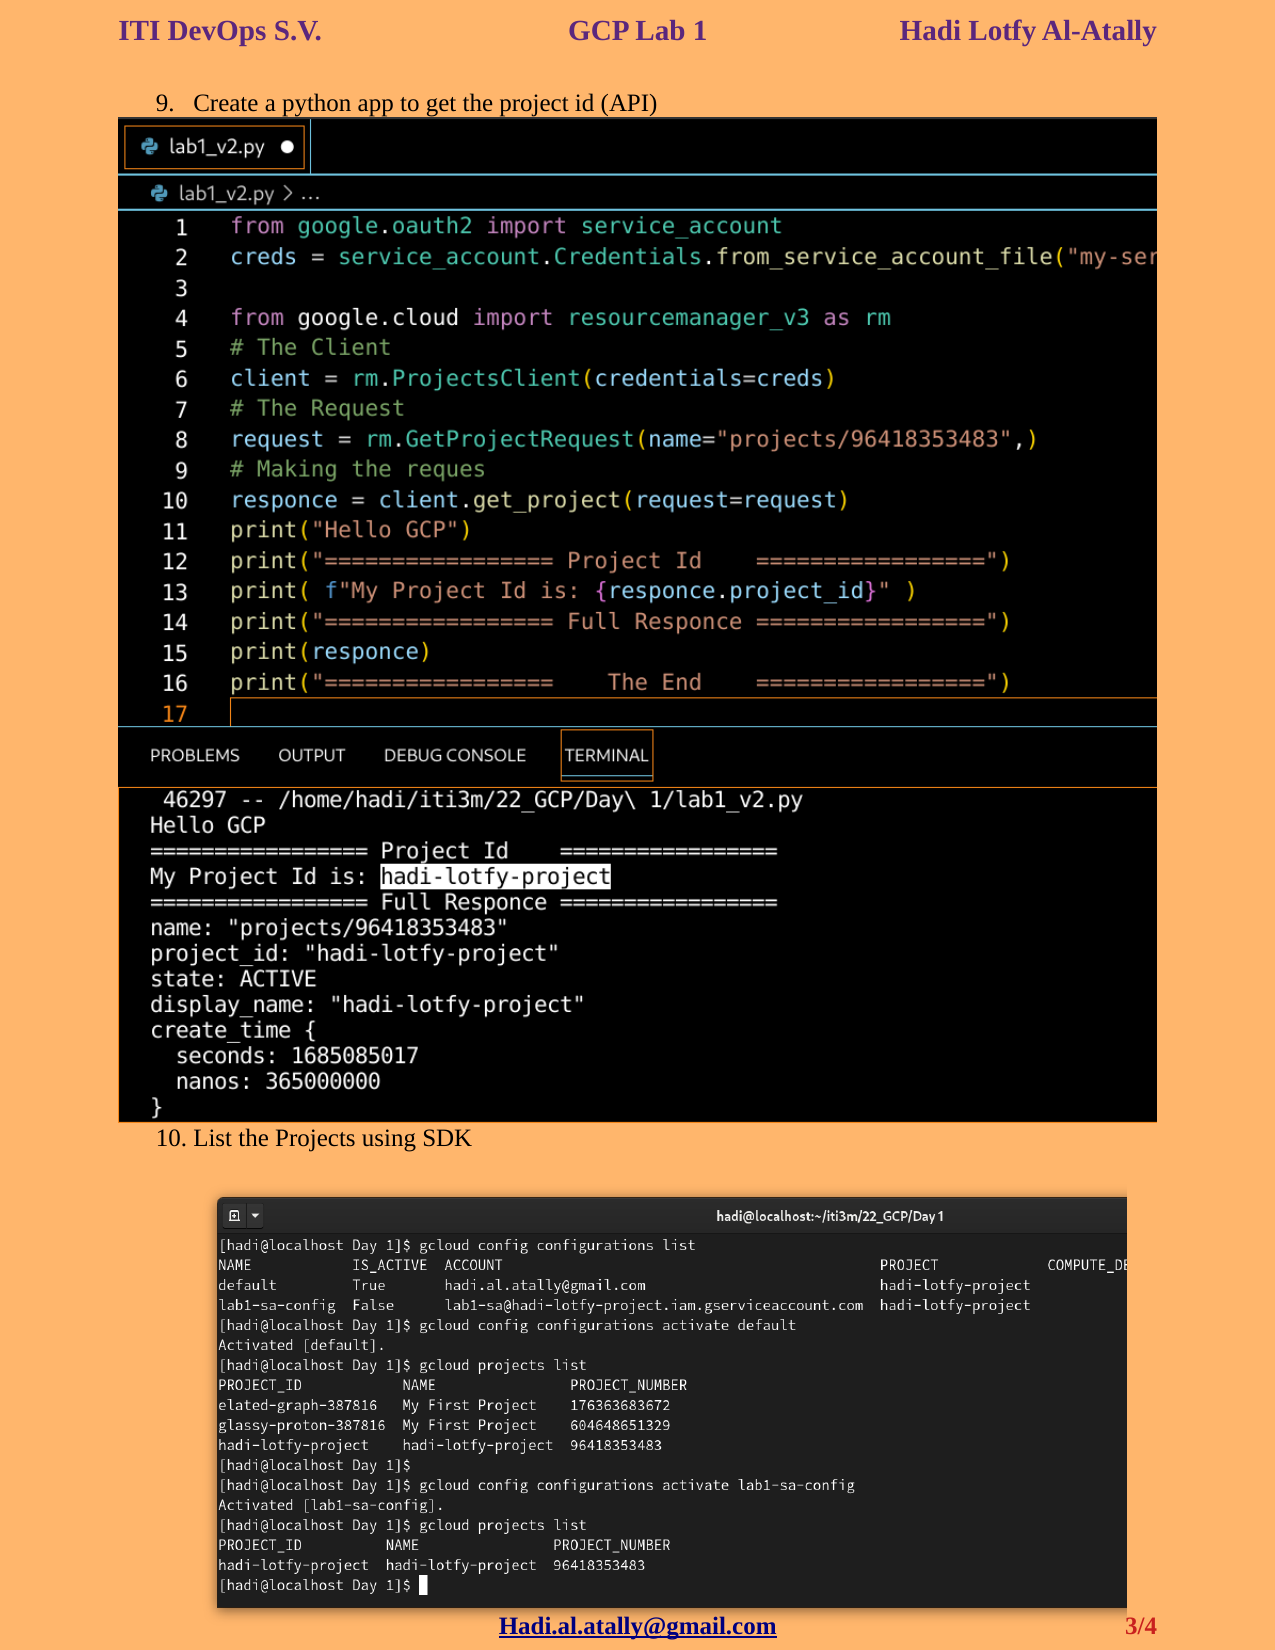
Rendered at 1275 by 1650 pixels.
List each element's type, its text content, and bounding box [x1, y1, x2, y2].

list List the Projects using SDK [156, 1123, 1157, 1152]
picture [118, 117, 1157, 1123]
picture [199, 1180, 1127, 1629]
list Create a python app to get the project id (API) [156, 88, 1157, 117]
